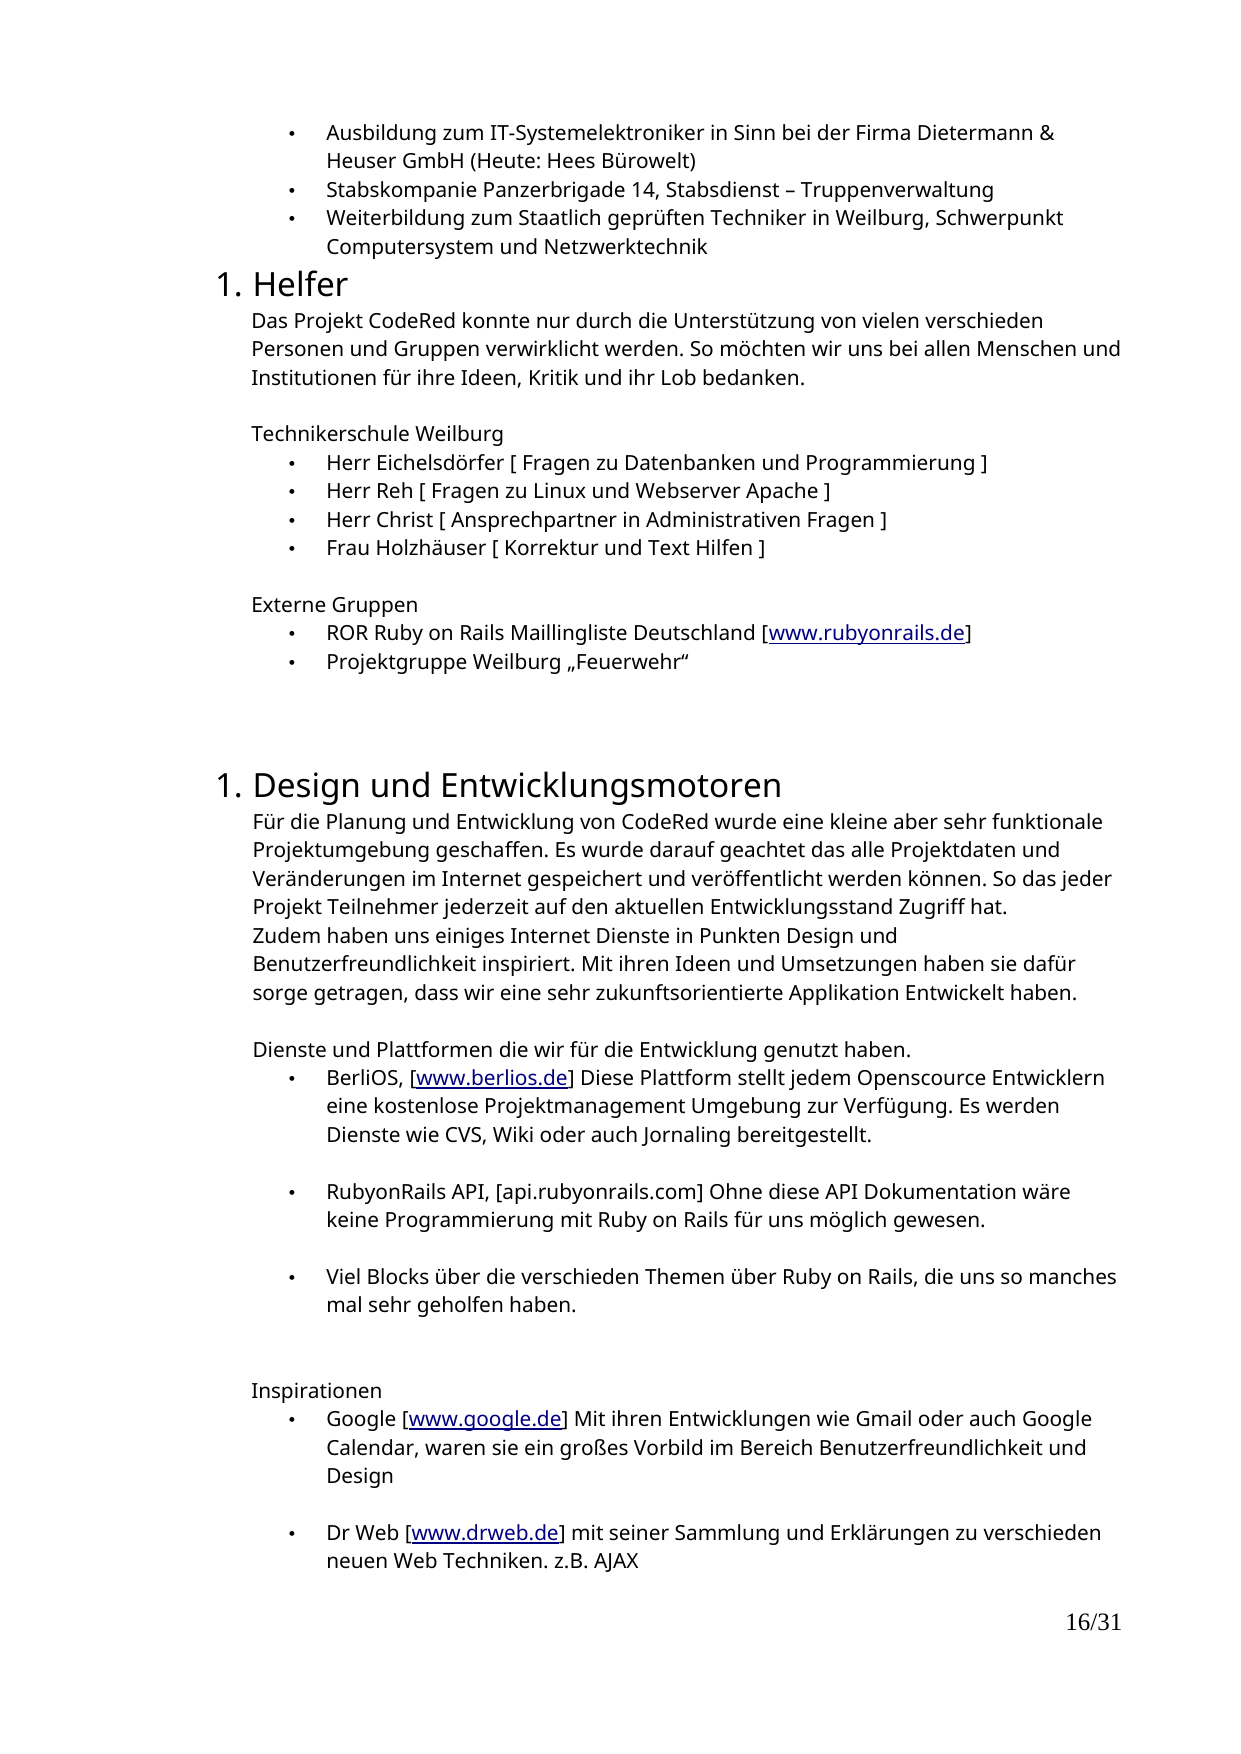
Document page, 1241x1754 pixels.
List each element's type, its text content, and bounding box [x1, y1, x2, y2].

list Design und Entwicklungsmotoren [215, 762, 1122, 807]
list Stabskompanie Panzerbrigade 14, Stabsdienst – Truppenverwaltung [288, 175, 1122, 203]
list Dr Web [www.drweb.de] mit seiner Sammlung und Erklärungen zu verschieden neuen Web Techniken. z.B. AJAX [288, 1518, 1122, 1575]
list Google [www.google.de] Mit ihren Entwicklungen wie Gmail oder auch Google Calendar, waren sie ein großes Vorbild im Bereich Benutzerfreundlichkeit und Design [288, 1404, 1122, 1518]
list BerliOS, [www.berlios.de] Diese Plattform stellt jedem Openscource Entwicklern eine kostenlose Projektmanagement Umgebung zur Verfügung. Es werden Dienste wie CVS, Wiki oder auch Jornaling bereitgestellt. [288, 1063, 1122, 1177]
list RubyonRails API, [api.rubyonrails.com] Ohne diese API Dokumentation wäre keine Programmierung mit Ruby on Rails für uns möglich gewesen. [288, 1177, 1122, 1262]
text Das Projekt CodeRed konnte nur durch die Unterstützung von vielen verschieden Personen und Gruppen verwirklicht werden. So möchten wir uns bei allen Menschen und Institutionen für ihre Ideen, Kritik und ihr Lob bedanken. [251, 306, 1122, 391]
list Helfer [215, 260, 1122, 306]
list Für die Planung und Entwicklung von CodeRed wurde eine kleine aber sehr funktionale Projektumgebung geschaffen. Es wurde darauf geachtet das alle Projektdaten und Veränderungen im Internet gespeichert und veröffentlicht werden können. So das jeder Projekt Teilnehmer jederzeit auf den aktuellen Entwicklungsstand Zugriff hat. [215, 807, 1122, 921]
list Projektgruppe Weilburg „Feuerwehr“ [288, 647, 1122, 675]
text Externe Gruppen [251, 590, 1122, 618]
list Dienste und Plattformen die wir für die Entwicklung genutzt haben. [215, 1006, 1122, 1063]
list Frau Holzhäuser [ Korrektur und Text Hilfen ] [288, 533, 1122, 562]
text Technikerschule Weilburg [251, 419, 1122, 448]
list Weiterbildung zum Staatlich geprüften Techniker in Weilburg, Schwerpunkt Computersystem und Netzwerktechnik [288, 203, 1122, 260]
list Zudem haben uns einiges Internet Dienste in Punkten Design und Benutzerfreundlichkeit inspiriert. Mit ihren Ideen und Umsetzungen haben sie dafür sorge getragen, dass wir eine sehr zukunftsorientierte Applikation Entwickelt haben. [215, 921, 1122, 1006]
text Inspirationen [251, 1376, 1122, 1404]
list Viel Blocks über die verschieden Themen über Ruby on Rails, die uns so manches mal sehr geholfen haben. [288, 1262, 1122, 1347]
list ROR Ruby on Rails Maillingliste Deutschland [www.rubyonrails.de] [288, 618, 1122, 647]
list Herr Eichelsdörfer [ Fragen zu Datenbanken und Programmierung ] [288, 448, 1122, 476]
list Herr Christ [ Ansprechpartner in Administrativen Fragen ] [288, 505, 1122, 533]
list Ausbildung zum IT-Systemelektroniker in Sinn bei der Firma Dietermann & Heuser GmbH (Heute: Hees Bürowelt) [288, 118, 1122, 175]
list Herr Reh [ Fragen zu Linux und Webserver Apache ] [288, 476, 1122, 505]
